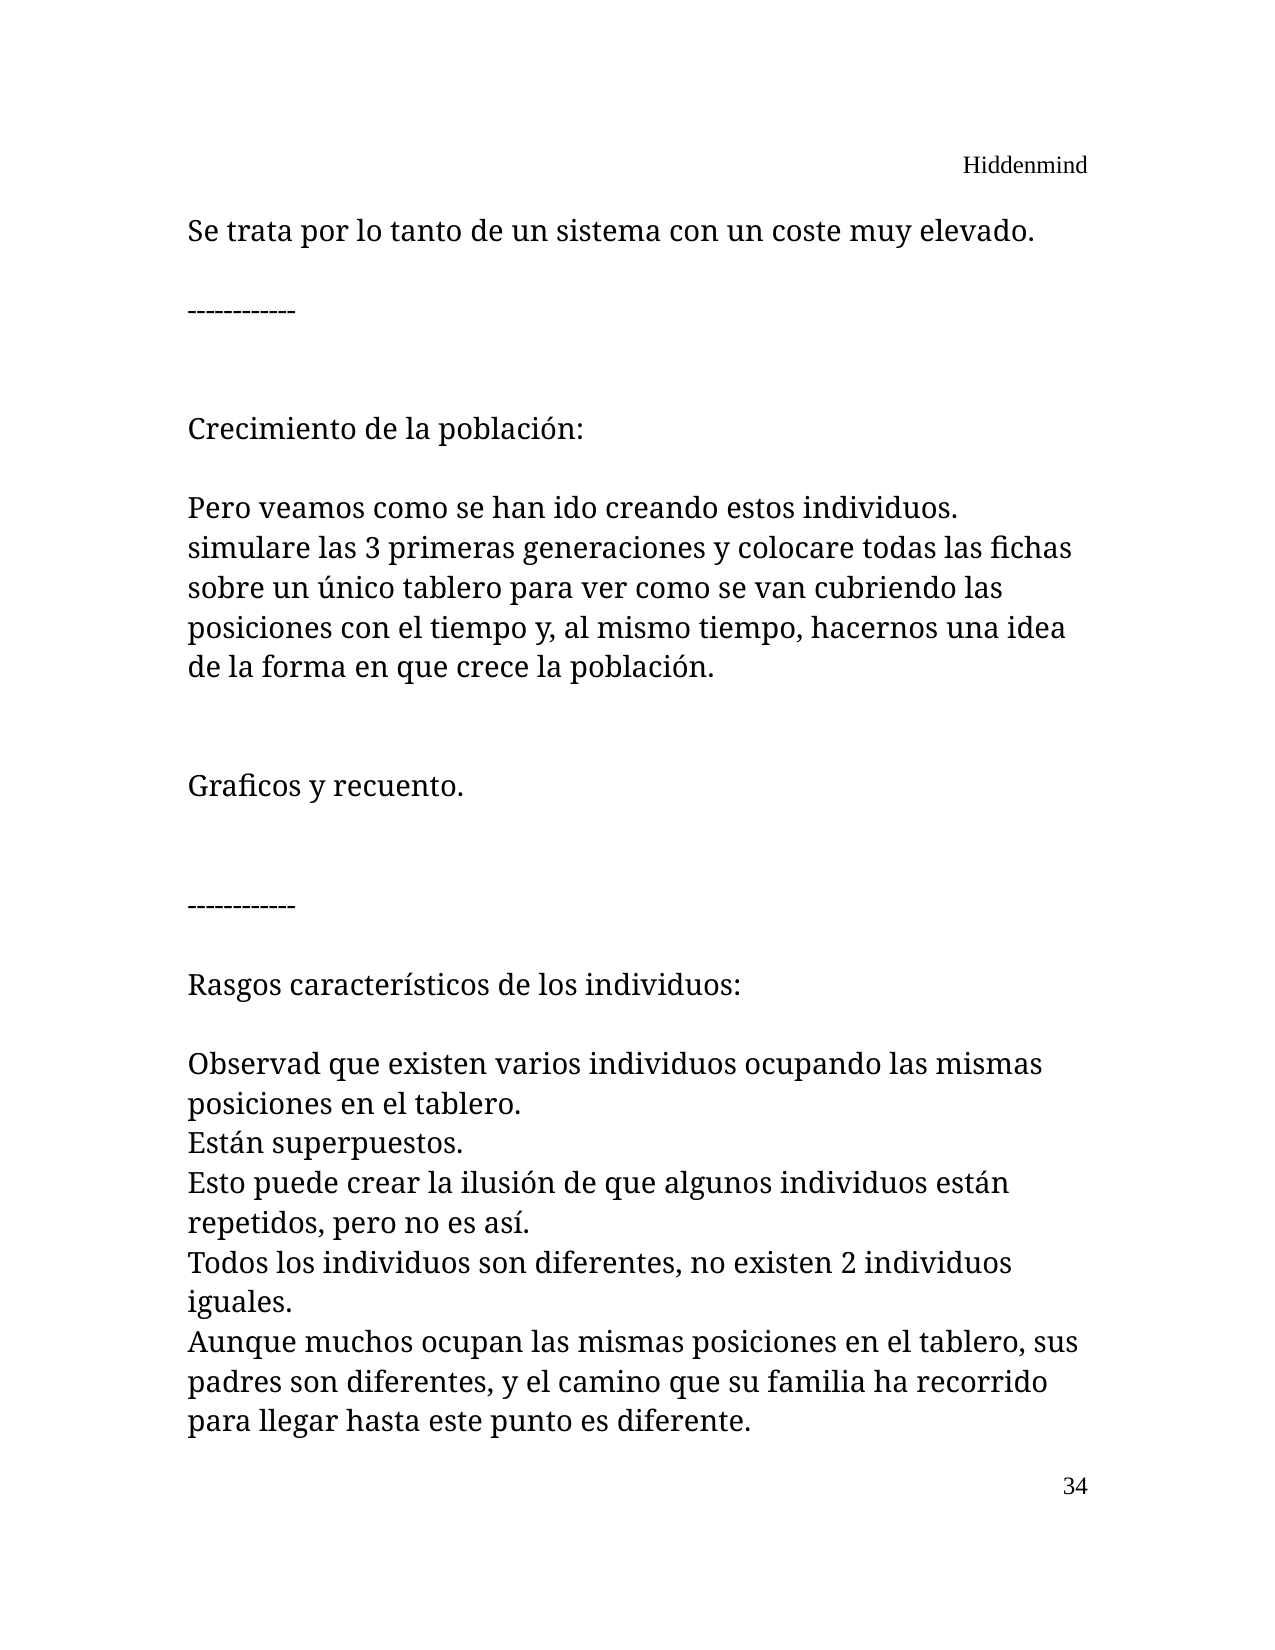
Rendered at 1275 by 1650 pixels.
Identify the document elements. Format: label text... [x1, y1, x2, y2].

text Pero veamos como se han ido creando estos individuos. [187, 488, 1087, 527]
text Están superpuestos. [187, 1123, 1087, 1162]
text Observad que existen varios individuos ocupando las mismas posiciones en el tablero. [187, 1043, 1087, 1123]
text Rasgos característicos de los individuos: [187, 964, 1087, 1004]
text Aunque muchos ocupan las mismas posiciones en el tablero, sus padres son diferentes, y el camino que su familia ha recorrido para llegar hasta este punto es diferente. [187, 1321, 1087, 1440]
text ------------ [187, 289, 1087, 329]
text ------------ [187, 885, 1087, 924]
text Graficos y recuento. [187, 766, 1087, 805]
text simulare las 3 primeras generaciones y colocare todas las fichas sobre un único tablero para ver como se van cubriendo las posiciones con el tiempo y, al mismo tiempo, hacernos una idea de la forma en que crece la población. [187, 527, 1087, 686]
text Crecimiento de la población: [187, 408, 1087, 448]
text Se trata por lo tanto de un sistema con un coste muy elevado. [187, 210, 1087, 250]
text Esto puede crear la ilusión de que algunos individuos están repetidos, pero no es así. [187, 1162, 1087, 1242]
text Todos los individuos son diferentes, no existen 2 individuos iguales. [187, 1242, 1087, 1321]
